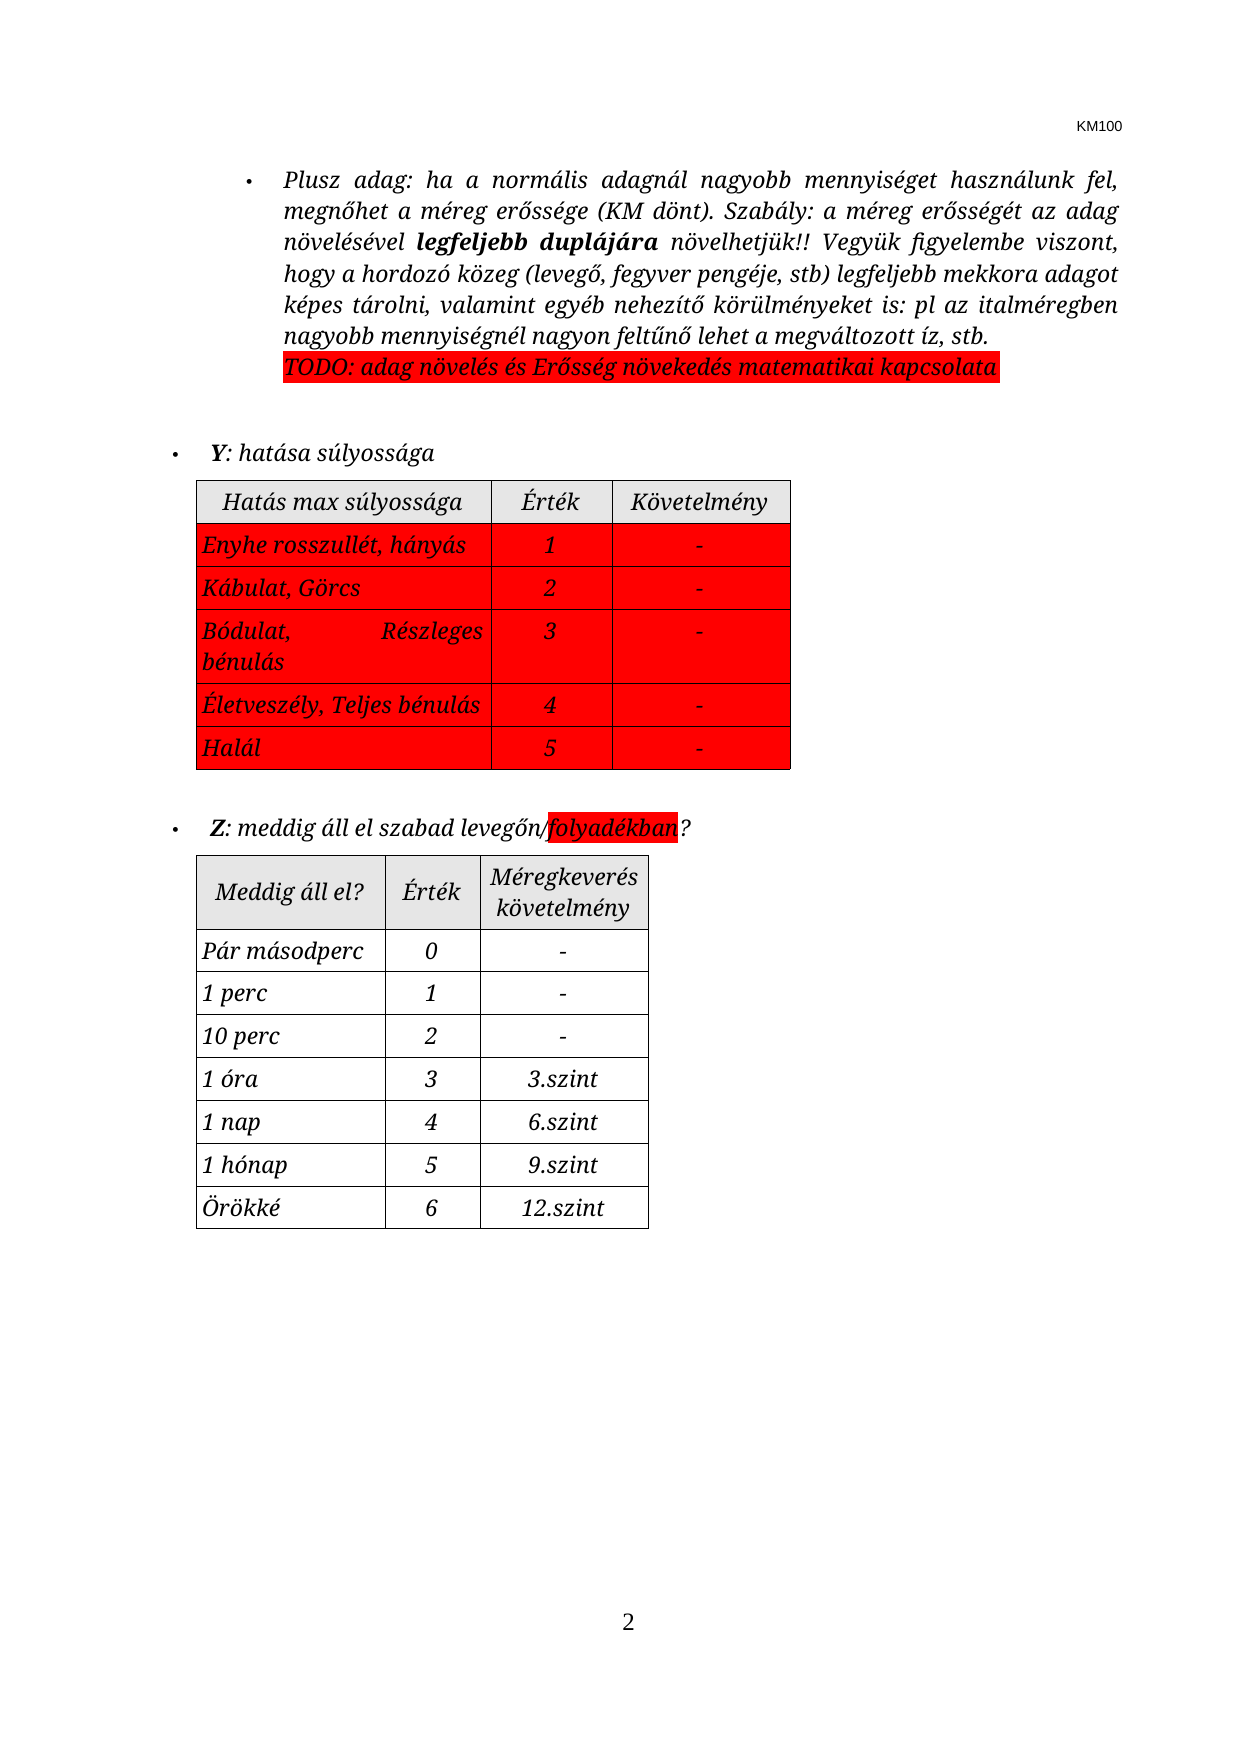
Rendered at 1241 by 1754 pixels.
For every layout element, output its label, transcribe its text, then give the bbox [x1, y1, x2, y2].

table_cell 6.szint [481, 1101, 648, 1143]
table_header Méregkeverés követelmény [481, 856, 648, 929]
table_cell - [613, 610, 790, 683]
table_header Érték [386, 856, 480, 929]
table_cell 12.szint [481, 1187, 648, 1228]
list Plusz adag: ha a normális adagnál nagyobb mennyiséget használunk fel, megnőhet a méreg erőssége (KM dönt). Szabály: a méreg erősségét az adag növelésével legfeljebb duplájára növelhetjük!! Vegyük figyelembe viszont, hogy a hordozó közeg (levegő, fegyver pengéje, stb) legfeljebb mekkora adagot képes tárolni, valamint egyéb nehezítő körülményeket is: pl az italméregben nagyobb mennyiségnél nagyon feltűnő lehet a megváltozott íz, stb. TODO: adag növelés és Erősség növekedés matematikai kapcsolata [246, 164, 1122, 383]
table_cell - [481, 972, 648, 1014]
table_cell 4 [386, 1101, 480, 1143]
table_cell 9.szint [481, 1144, 648, 1186]
list Y: hatása súlyossága [172, 437, 1122, 469]
table_cell - [613, 567, 790, 609]
table_header Hatás max súlyossága [197, 481, 491, 523]
table_cell 5 [492, 727, 612, 769]
table_cell - [613, 727, 790, 769]
table_header Érték [492, 481, 612, 523]
table_cell 1 [386, 972, 480, 1014]
table_cell 6 [386, 1187, 480, 1228]
list Z: meddig áll el szabad levegőn/folyadékban? [172, 812, 1122, 843]
table_cell 4 [492, 684, 612, 726]
table_cell 2 [492, 567, 612, 609]
table_cell - [481, 1015, 648, 1057]
table_cell 1 nap [197, 1101, 385, 1143]
table_cell 3.szint [481, 1058, 648, 1100]
table_header Meddig áll el? [197, 856, 385, 929]
table_cell Kábulat, Görcs [197, 567, 491, 609]
table_cell 2 [386, 1015, 480, 1057]
table_cell 1 hónap [197, 1144, 385, 1186]
table_cell 1 perc [197, 972, 385, 1014]
table_cell 3 [386, 1058, 480, 1100]
table_cell Pár másodperc [197, 930, 385, 971]
table_cell Életveszély, Teljes bénulás [197, 684, 491, 726]
table_cell 10 perc [197, 1015, 385, 1057]
table_cell Örökké [197, 1187, 385, 1228]
table_cell 0 [386, 930, 480, 971]
table_cell 1 óra [197, 1058, 385, 1100]
table_cell Enyhe rosszullét, hányás [197, 524, 491, 566]
table_header Követelmény [613, 481, 790, 523]
table_cell Bódulat, Részleges bénulás [197, 610, 491, 683]
table_cell 5 [386, 1144, 480, 1186]
table_cell - [613, 684, 790, 726]
table_cell - [481, 930, 648, 971]
table_cell 1 [492, 524, 612, 566]
table_cell Halál [197, 727, 491, 769]
table_cell 3 [492, 610, 612, 683]
table_cell - [613, 524, 790, 566]
